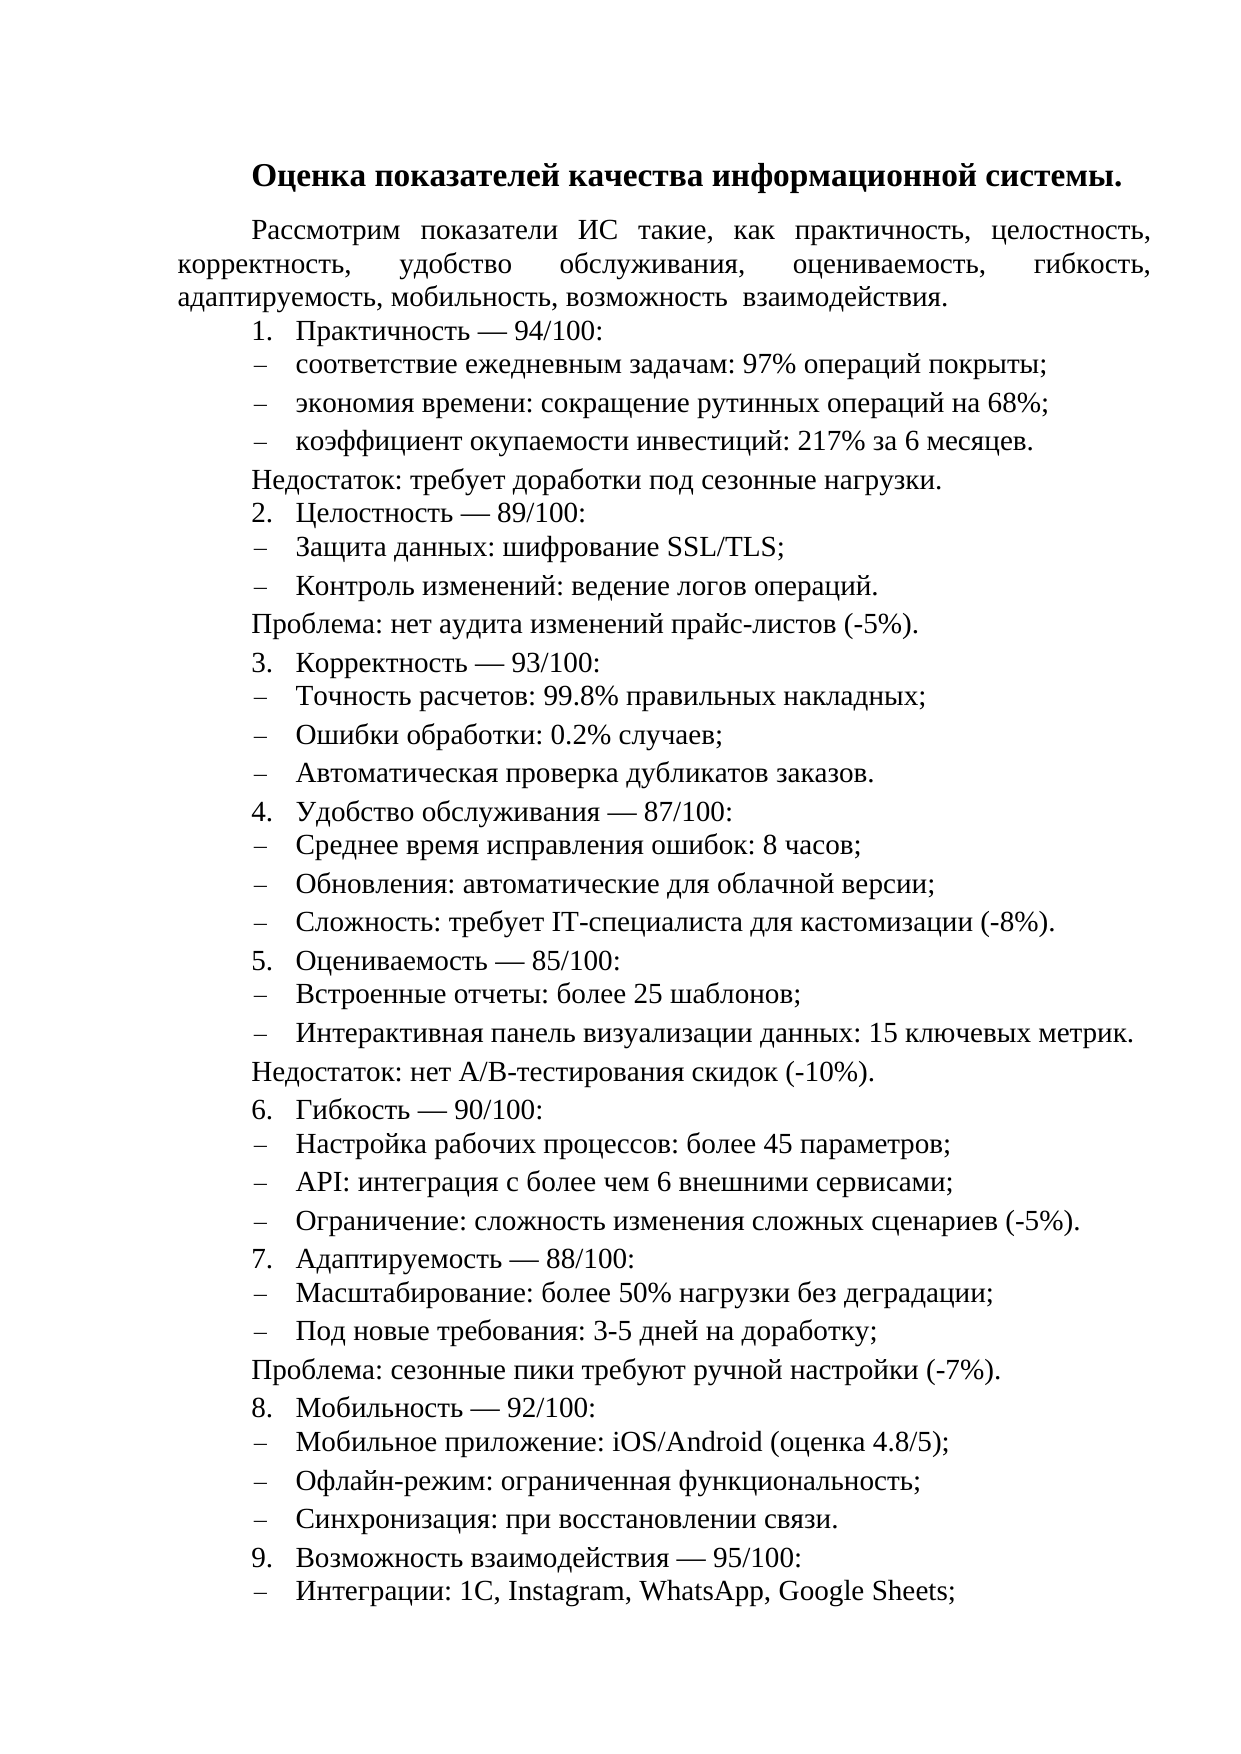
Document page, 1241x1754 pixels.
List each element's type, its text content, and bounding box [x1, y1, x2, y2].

list Интеграции: 1С, Instagram, WhatsApp, Google Sheets; [177, 1573, 1152, 1607]
list API: интеграция с более чем 6 внешними сервисами; [177, 1164, 1152, 1198]
text Проблема: сезонные пики требуют ручной настройки (-7%). [177, 1352, 1152, 1386]
text Недостаток: нет А/B-тестирования скидок (-10%). [177, 1054, 1152, 1087]
list Корректность — 93/100: [177, 645, 1152, 678]
list Защита данных: шифрование SSL/TLS; [177, 529, 1152, 563]
text Проблема: нет аудита изменений прайс-листов (-5%). [177, 606, 1152, 640]
list Ограничение: сложность изменения сложных сценариев (-5%). [177, 1203, 1152, 1236]
list Целостность — 89/100: [177, 496, 1152, 529]
list Оцениваемость — 85/100: [177, 943, 1152, 977]
list Возможность взаимодействия — 95/100: [177, 1540, 1152, 1573]
list соответствие ежедневным задачам: 97% операций покрыты; [177, 346, 1152, 380]
list Интерактивная панель визуализации данных: 15 ключевых метрик. [177, 1015, 1152, 1049]
list Точность расчетов: 99.8% правильных накладных; [177, 678, 1152, 712]
list Мобильное приложение: iOS/Android (оценка 4.8/5); [177, 1424, 1152, 1458]
list Сложность: требует IT-специалиста для кастомизации (-8%). [177, 904, 1152, 938]
list Ошибки обработки: 0.2% случаев; [177, 717, 1152, 750]
list Под новые требования: 3-5 дней на доработку; [177, 1313, 1152, 1347]
list Гибкость — 90/100: [177, 1092, 1152, 1126]
list Среднее время исправления ошибок: 8 часов; [177, 827, 1152, 861]
text Рассмотрим показатели ИС такие, как практичность, целостность, корректность, удобство обслуживания, оцениваемость, гибкость, адаптируемость, мобильность, возможность взаимодействия. [177, 212, 1152, 313]
list коэффициент окупаемости инвестиций: 217% за 6 месяцев. [177, 423, 1152, 457]
subtitle Оценка показателей качества информационной системы. [177, 156, 1152, 194]
list Встроенные отчеты: более 25 шаблонов; [177, 977, 1152, 1010]
list Масштабирование: более 50% нагрузки без деградации; [177, 1275, 1152, 1308]
list Удобство обслуживания — 87/100: [177, 794, 1152, 827]
list Контроль изменений: ведение логов операций. [177, 568, 1152, 601]
list Автоматическая проверка дубликатов заказов. [177, 755, 1152, 789]
list Мобильность — 92/100: [177, 1391, 1152, 1424]
list Офлайн-режим: ограниченная функциональность; [177, 1463, 1152, 1496]
list экономия времени: сокращение рутинных операций на 68%; [177, 385, 1152, 418]
list Синхронизация: при восстановлении связи. [177, 1501, 1152, 1535]
list Адаптируемость — 88/100: [177, 1241, 1152, 1275]
text Недостаток: требует доработки под сезонные нагрузки. [177, 462, 1152, 496]
list Настройка рабочих процессов: более 45 параметров; [177, 1126, 1152, 1159]
list Практичность — 94/100: [177, 313, 1152, 346]
list Обновления: автоматические для облачной версии; [177, 866, 1152, 899]
